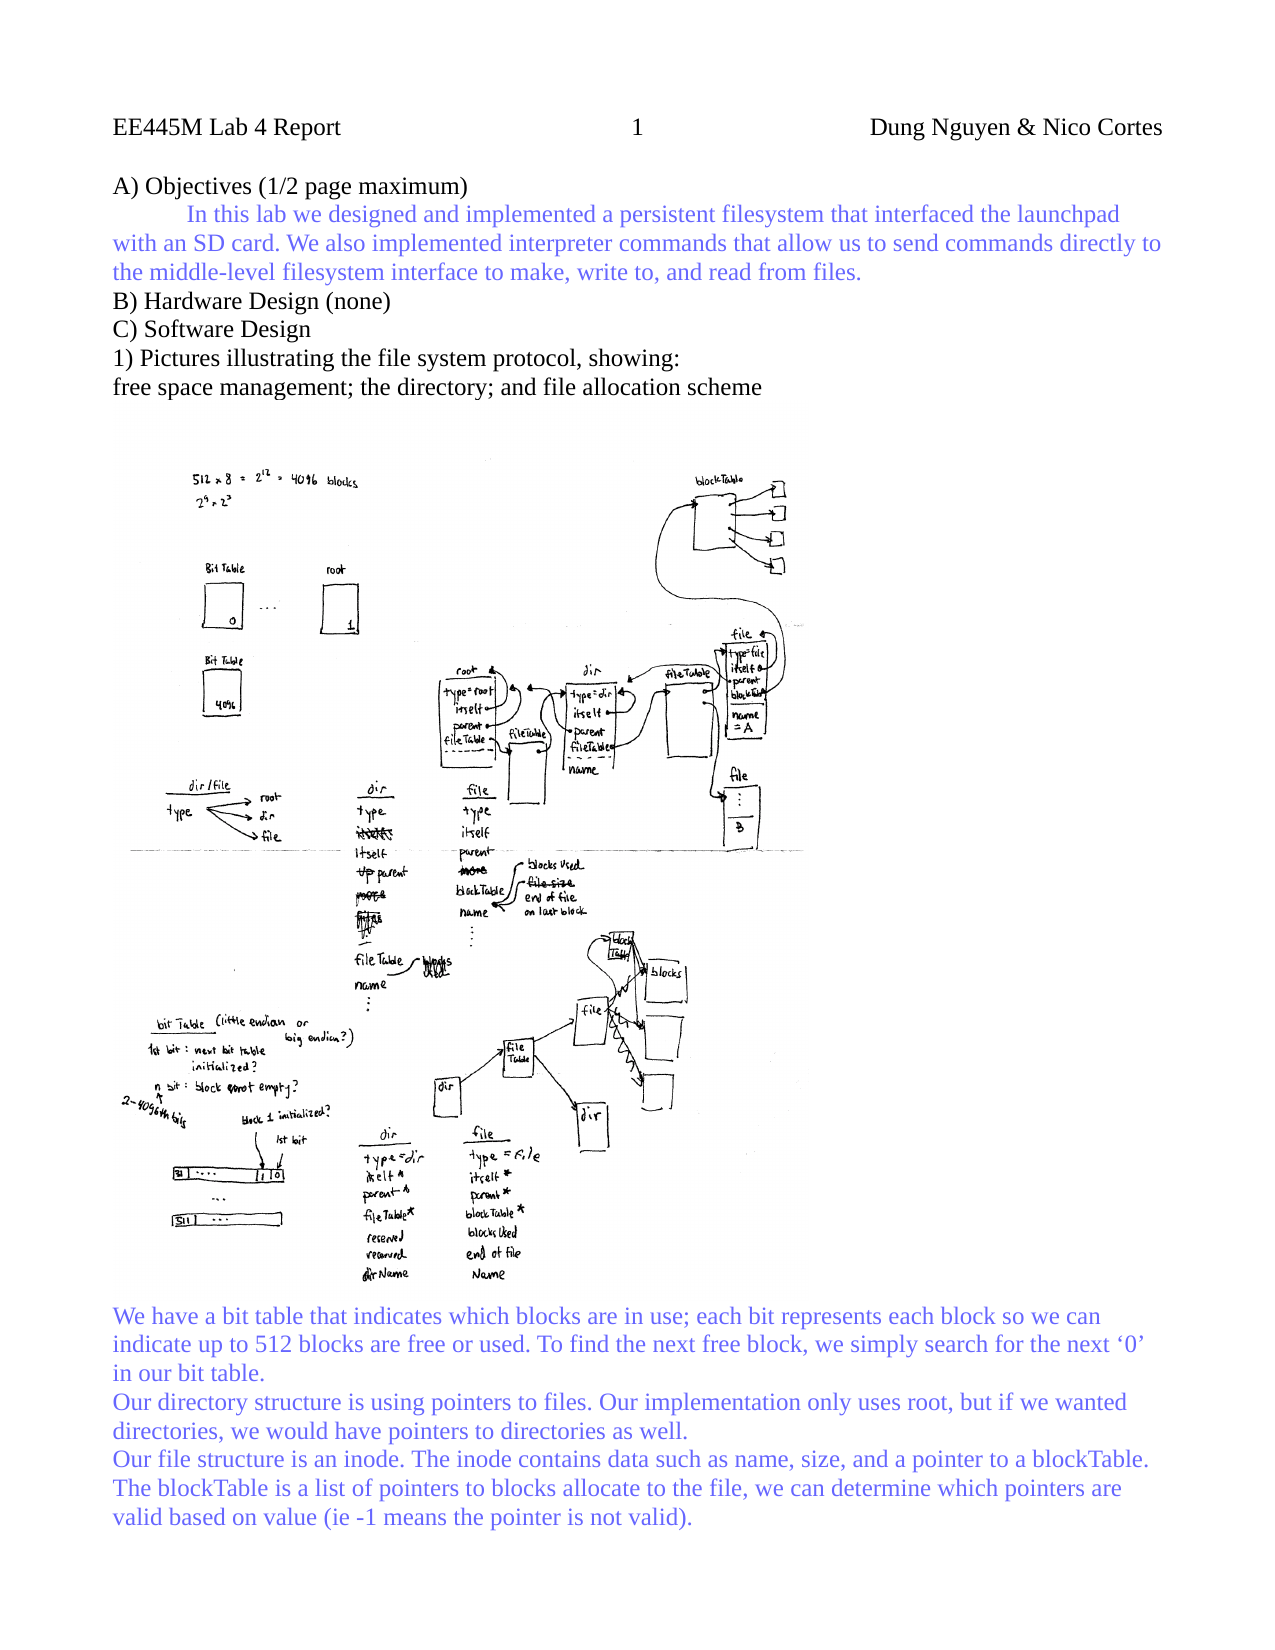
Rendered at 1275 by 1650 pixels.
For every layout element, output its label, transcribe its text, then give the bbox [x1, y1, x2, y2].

picture [112, 400, 809, 1301]
text Our file structure is an inode. The inode contains data such as name, size, and a pointer to a blockTable. The blockTable is a list of pointers to blocks allocate to the file, we can determine which pointers are valid based on value (ie -1 means the pointer is not valid). [112, 1444, 1162, 1531]
text C) Software Design [112, 314, 1162, 343]
text We have a bit table that indicates which blocks are in use; each bit represents each block so we can indicate up to 512 blocks are free or used. To find the next free block, we simply search for the next ‘0’ in our bit table. [112, 1301, 1162, 1387]
text 1) Pictures illustrating the file system protocol, showing: [112, 343, 1162, 372]
text In this lab we designed and implemented a persistent filesystem that interfaced the launchpad with an SD card. We also implemented interpreter commands that allow us to send commands directly to the middle-level filesystem interface to make, write to, and read from files. [112, 199, 1162, 286]
text Our directory structure is using pointers to files. Our implementation only uses root, but if we wanted directories, we would have pointers to directories as well. [112, 1387, 1162, 1444]
text free space management; the directory; and file allocation scheme [112, 372, 1162, 401]
text B) Hardware Design (none) [112, 286, 1162, 314]
text A) Objectives (1/2 page maximum) [112, 171, 1162, 199]
